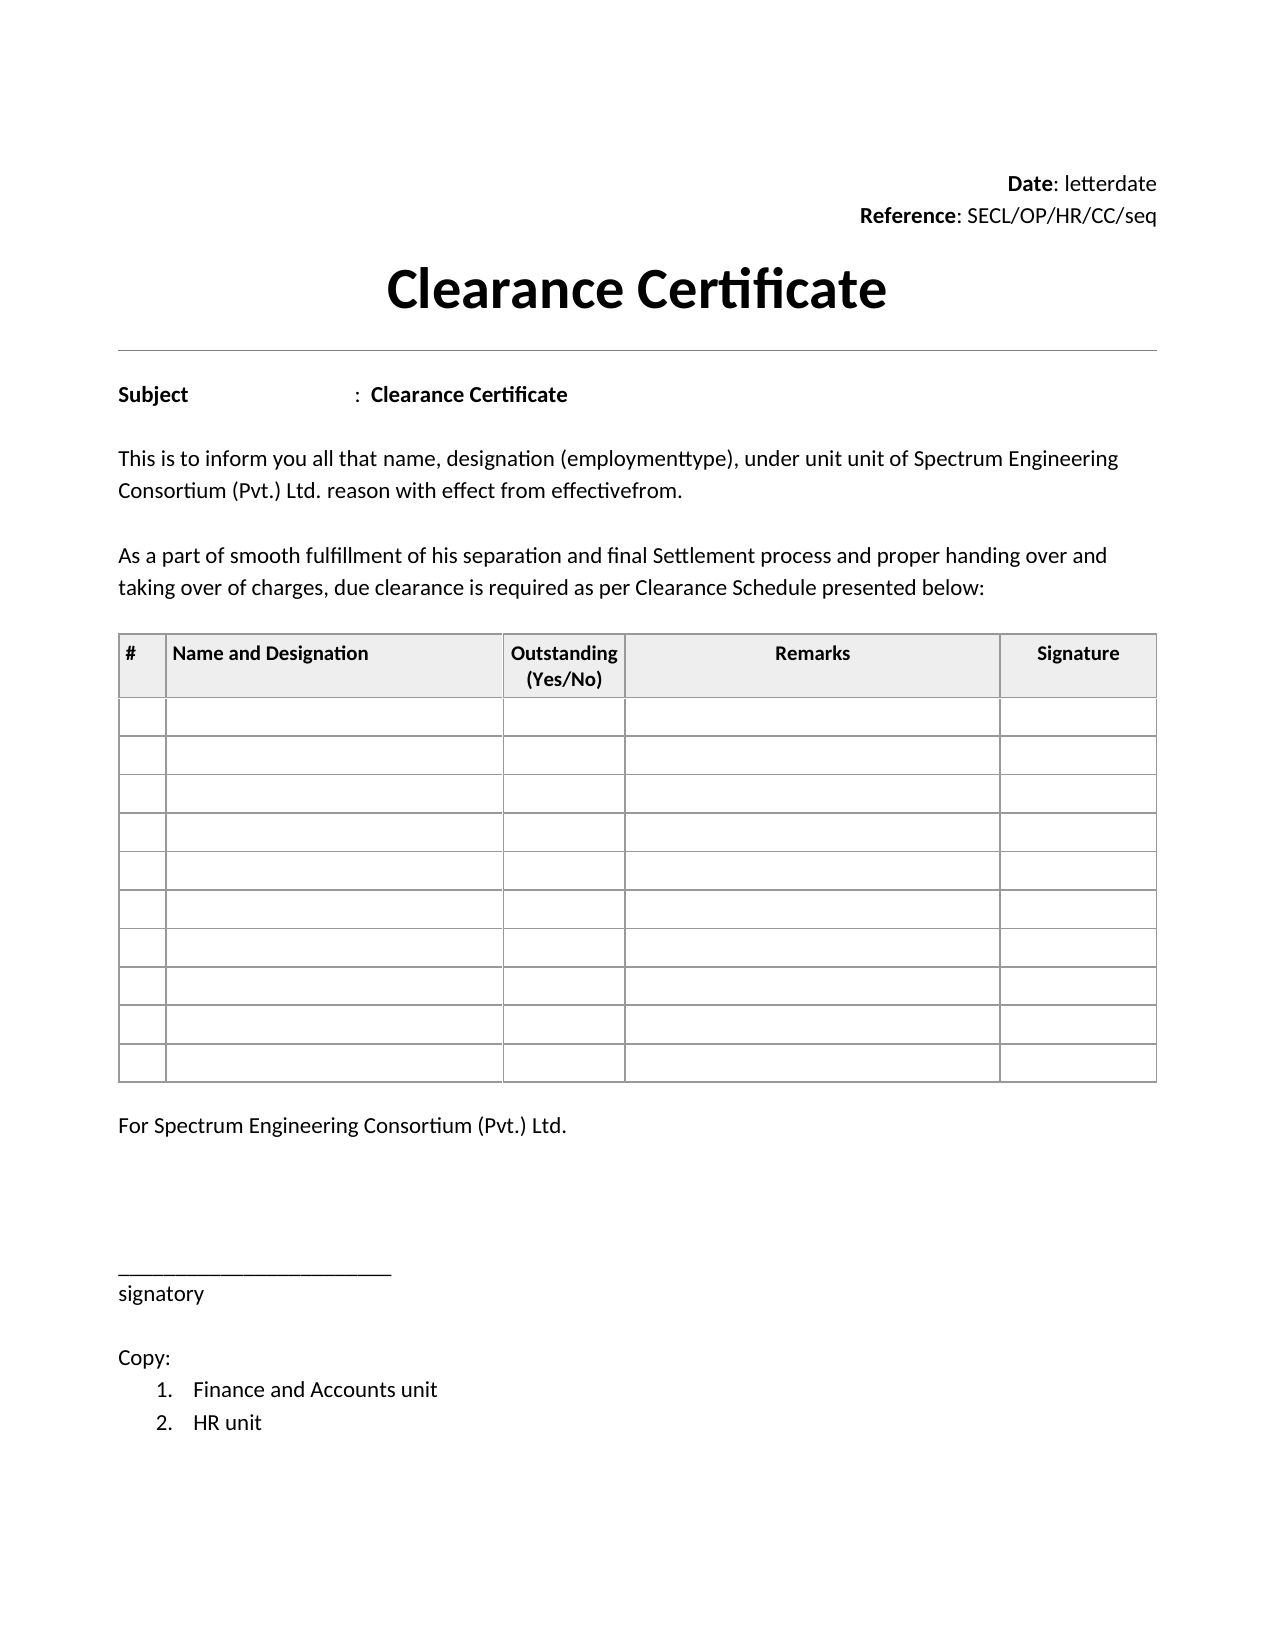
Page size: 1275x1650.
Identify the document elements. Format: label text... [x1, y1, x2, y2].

table_cell [504, 699, 624, 735]
table_cell [120, 852, 165, 889]
table_cell [1001, 737, 1156, 774]
table_cell [504, 929, 624, 966]
table_cell [1001, 775, 1156, 812]
table_cell [120, 968, 165, 1004]
text Subject : Clearance Certificate [118, 380, 1157, 408]
table_cell [626, 1006, 999, 1043]
table_cell [504, 852, 624, 889]
table_cell [626, 852, 999, 889]
table_cell [626, 737, 999, 774]
table_cell [167, 737, 502, 774]
table_cell [1001, 1006, 1156, 1043]
table_cell [1001, 699, 1156, 735]
table_cell [626, 699, 999, 735]
table_cell [120, 775, 165, 812]
list HR unit [156, 1408, 1157, 1436]
table_header # [120, 635, 165, 697]
table_cell [167, 1045, 502, 1081]
table_cell [504, 1045, 624, 1081]
table_cell [167, 929, 502, 966]
table_cell [120, 891, 165, 928]
text Date: letterdate [118, 169, 1157, 197]
table_cell [120, 737, 165, 774]
table_cell [504, 1006, 624, 1043]
table_cell [504, 814, 624, 851]
text As a part of smooth fulfillment of his separation and final Settlement process and proper handing over and taking over of charges, due clearance is required as per Clearance Schedule presented below: [118, 541, 1157, 601]
title Clearance Certificate [118, 251, 1157, 323]
table_cell [167, 968, 502, 1004]
table_cell [167, 775, 502, 812]
table_header Signature [1001, 635, 1156, 697]
table_cell [1001, 929, 1156, 966]
table_cell [120, 814, 165, 851]
table_cell [1001, 968, 1156, 1004]
text signatory [118, 1279, 1157, 1307]
table_cell [626, 891, 999, 928]
table_cell [167, 1006, 502, 1043]
table_cell [504, 968, 624, 1004]
table_cell [626, 1045, 999, 1081]
table_cell [120, 929, 165, 966]
table_cell [1001, 891, 1156, 928]
table_cell [504, 775, 624, 812]
table_cell [1001, 814, 1156, 851]
table_cell [626, 929, 999, 966]
text ________________________ [118, 1251, 1157, 1279]
table_cell [167, 891, 502, 928]
table_cell [626, 968, 999, 1004]
table_cell [120, 1006, 165, 1043]
table_cell [167, 699, 502, 735]
list Finance and Accounts unit [156, 1376, 1157, 1404]
text Copy: [118, 1343, 1157, 1371]
table_cell [504, 891, 624, 928]
table_cell [167, 814, 502, 851]
table_header Remarks [626, 635, 999, 697]
table_cell [1001, 1045, 1156, 1081]
table_header Name and Designation [167, 635, 502, 697]
text Reference: SECL/OP/HR/CC/seq [118, 201, 1157, 229]
table_cell [120, 1045, 165, 1081]
table_cell [626, 814, 999, 851]
table_cell [1001, 852, 1156, 889]
text For Spectrum Engineering Consortium (Pvt.) Ltd. [118, 1111, 1157, 1139]
table_cell [167, 852, 502, 889]
table_cell [120, 699, 165, 735]
table_cell [504, 737, 624, 774]
table_header Outstanding (Yes/No) [504, 635, 624, 697]
text This is to inform you all that name, designation (employmenttype), under unit unit of Spectrum Engineering Consortium (Pvt.) Ltd. reason with effect from effectivefrom. [118, 444, 1157, 504]
table_cell [626, 775, 999, 812]
